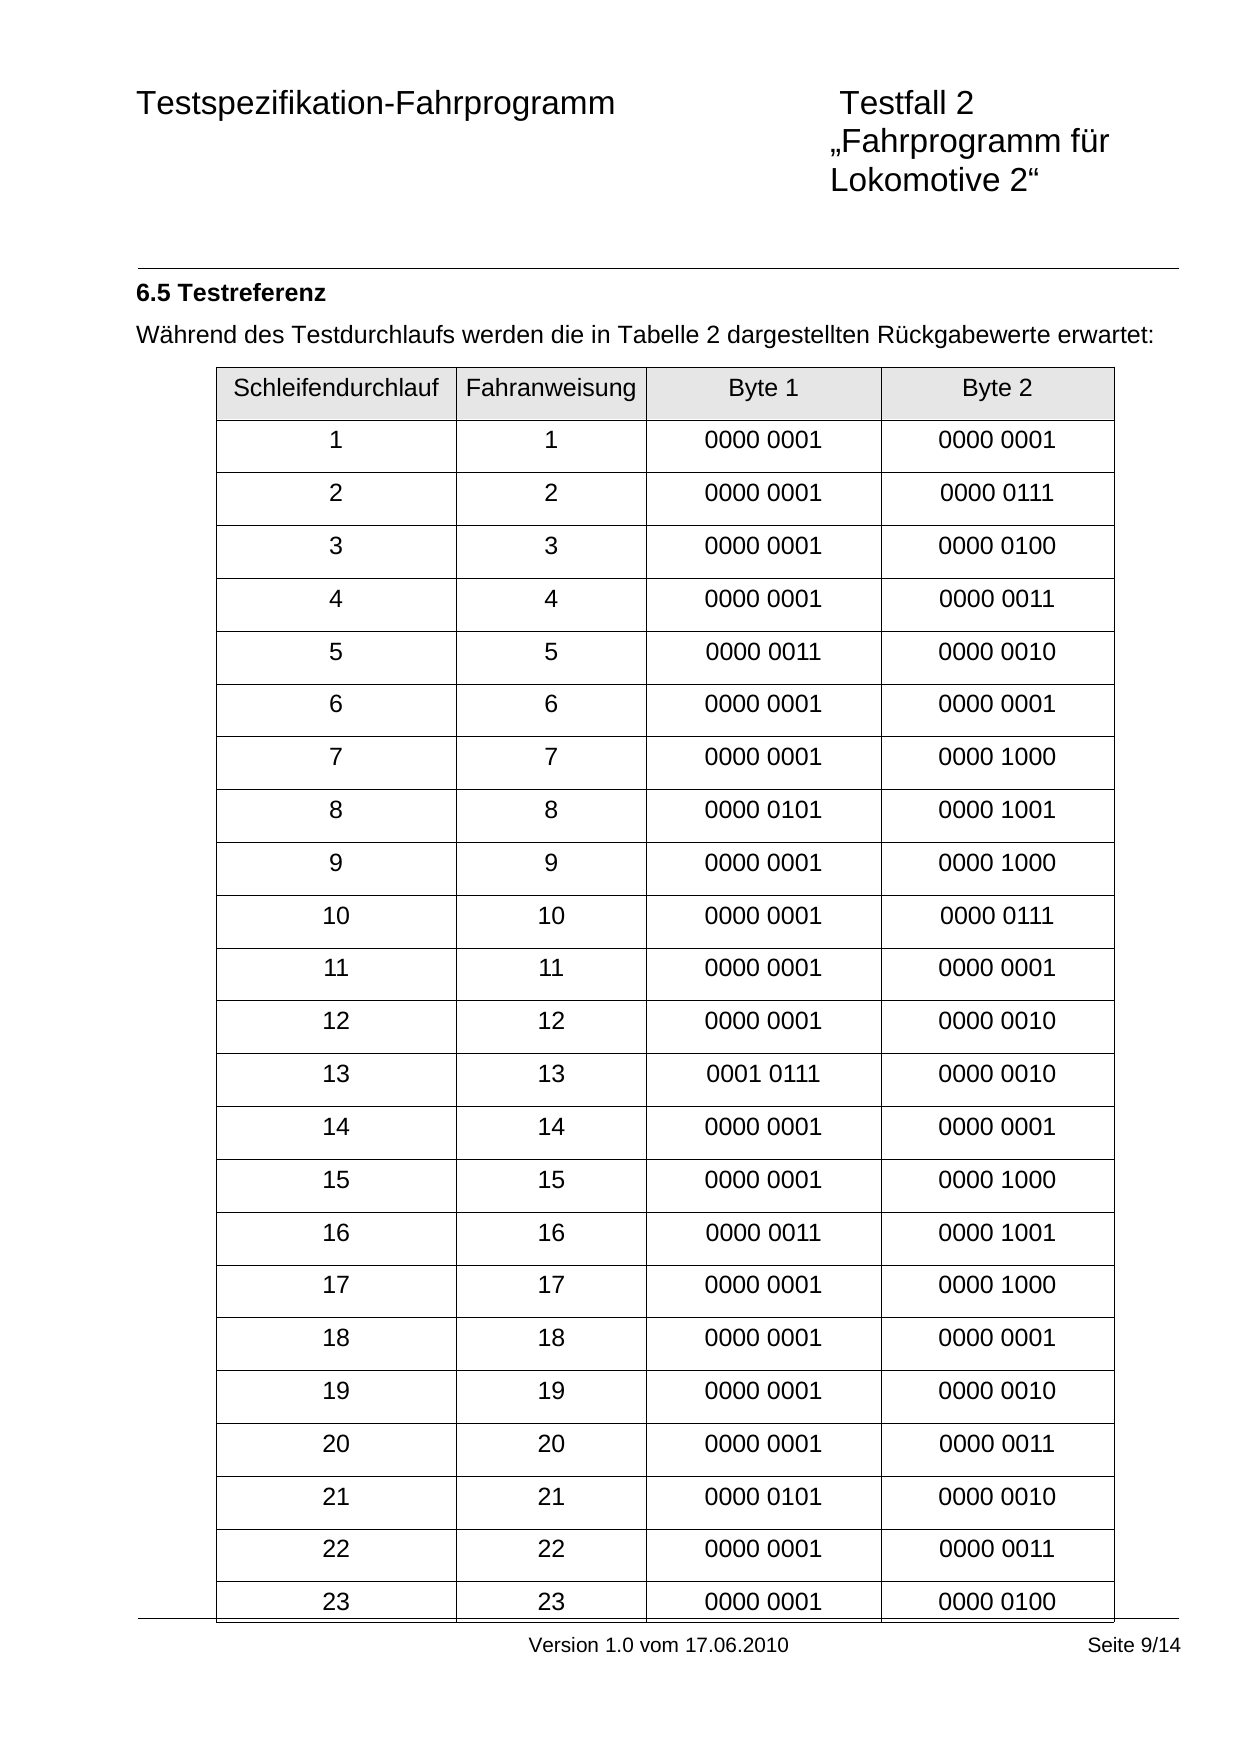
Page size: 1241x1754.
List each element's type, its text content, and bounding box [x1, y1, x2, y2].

table_cell 0000 0001 [882, 1107, 1114, 1159]
table_cell 0000 0010 [882, 1054, 1114, 1106]
table_cell 0000 0001 [647, 1107, 881, 1159]
table_cell 0000 0001 [647, 1424, 881, 1476]
table_cell 12 [457, 1001, 646, 1053]
table_cell 23 [457, 1582, 646, 1612]
table_cell 14 [457, 1107, 646, 1159]
table_cell 0000 0101 [647, 1477, 881, 1528]
table_cell 0000 0011 [882, 579, 1114, 631]
table_cell 0000 0111 [882, 473, 1114, 525]
table_header Byte 1 [647, 368, 881, 419]
text Während des Testdurchlaufs werden die in Tabelle 2 dargestellten Rückgabewerte erwartet: [136, 319, 1181, 348]
table_cell 0000 0001 [647, 1160, 881, 1212]
table_cell 0000 0111 [882, 896, 1114, 948]
table_cell 0000 0001 [647, 1266, 881, 1317]
table_cell 0000 0100 [882, 1582, 1114, 1612]
table_cell 9 [217, 843, 456, 895]
table_cell 0000 0100 [882, 526, 1114, 578]
table_cell 0000 1000 [882, 1266, 1114, 1317]
table_cell 17 [217, 1266, 456, 1317]
table_cell 13 [457, 1054, 646, 1106]
table_cell 22 [457, 1530, 646, 1581]
table_cell 16 [457, 1213, 646, 1264]
table_cell 13 [217, 1054, 456, 1106]
table_cell 7 [457, 737, 646, 789]
table_cell 12 [217, 1001, 456, 1053]
table_cell 0000 0001 [647, 1530, 881, 1581]
table_cell 0000 0001 [647, 473, 881, 525]
table_cell 5 [457, 632, 646, 683]
table_cell 0000 1000 [882, 843, 1114, 895]
table_cell 0000 0001 [647, 949, 881, 1000]
table_cell 22 [217, 1530, 456, 1581]
table_cell 20 [457, 1424, 646, 1476]
table_cell 3 [457, 526, 646, 578]
table_cell 16 [217, 1213, 456, 1264]
table_cell 0000 0001 [647, 1371, 881, 1423]
table_cell 6 [217, 685, 456, 736]
table_cell 10 [457, 896, 646, 948]
table_cell 0000 0010 [882, 1001, 1114, 1053]
table_cell 19 [217, 1371, 456, 1423]
table_cell 21 [457, 1477, 646, 1528]
table_cell 0000 0001 [647, 579, 881, 631]
table_cell 0000 0001 [647, 1001, 881, 1053]
table_cell 18 [217, 1318, 456, 1370]
table_header Schleifendurchlauf [217, 368, 456, 419]
table_cell 0000 1000 [882, 737, 1114, 789]
table_cell 1 [217, 421, 456, 472]
table_cell 0000 1000 [882, 1160, 1114, 1212]
table_cell 0000 0001 [647, 421, 881, 472]
table_cell 0000 0001 [647, 843, 881, 895]
table_cell 0000 0001 [882, 421, 1114, 472]
table_cell 7 [217, 737, 456, 789]
table_cell 0000 0011 [647, 1213, 881, 1264]
table_cell 0000 0010 [882, 632, 1114, 683]
table_cell 23 [217, 1582, 456, 1612]
table_cell 20 [217, 1424, 456, 1476]
table_cell 8 [217, 790, 456, 842]
table_cell 0000 0001 [647, 896, 881, 948]
table_cell 3 [217, 526, 456, 578]
table_cell 0000 0010 [882, 1477, 1114, 1528]
table_cell 0000 0101 [647, 790, 881, 842]
table_cell 2 [217, 473, 456, 525]
table_cell 14 [217, 1107, 456, 1159]
table_cell 0000 0001 [647, 737, 881, 789]
table_cell 0000 0001 [882, 685, 1114, 736]
table_cell 2 [457, 473, 646, 525]
table_cell 0000 0011 [647, 632, 881, 683]
table_cell 0000 0011 [882, 1530, 1114, 1581]
table_cell 0000 0001 [647, 685, 881, 736]
table_header Fahranweisung [457, 368, 646, 419]
table_cell 11 [457, 949, 646, 1000]
table_cell 19 [457, 1371, 646, 1423]
subtitle Testreferenz [136, 289, 1181, 307]
table_cell 1 [457, 421, 646, 472]
table_cell 15 [217, 1160, 456, 1212]
table_cell 4 [457, 579, 646, 631]
table_cell 21 [217, 1477, 456, 1528]
table_cell 10 [217, 896, 456, 948]
table_cell 0000 0010 [882, 1371, 1114, 1423]
table_cell 17 [457, 1266, 646, 1317]
table_cell 18 [457, 1318, 646, 1370]
table_cell 15 [457, 1160, 646, 1212]
table_cell 0000 0001 [882, 1318, 1114, 1370]
table_cell 5 [217, 632, 456, 683]
table_cell 0000 0011 [882, 1424, 1114, 1476]
table_cell 11 [217, 949, 456, 1000]
table_cell 0000 1001 [882, 790, 1114, 842]
table_cell 0000 0001 [882, 949, 1114, 1000]
table_cell 8 [457, 790, 646, 842]
table_cell 0000 0001 [647, 1582, 881, 1612]
table_cell 6 [457, 685, 646, 736]
table_header Byte 2 [882, 368, 1114, 419]
table_cell 0001 0111 [647, 1054, 881, 1106]
table_cell 0000 0001 [647, 526, 881, 578]
table_cell 0000 1001 [882, 1213, 1114, 1264]
table_cell 4 [217, 579, 456, 631]
table_cell 0000 0001 [647, 1318, 881, 1370]
table_cell 9 [457, 843, 646, 895]
